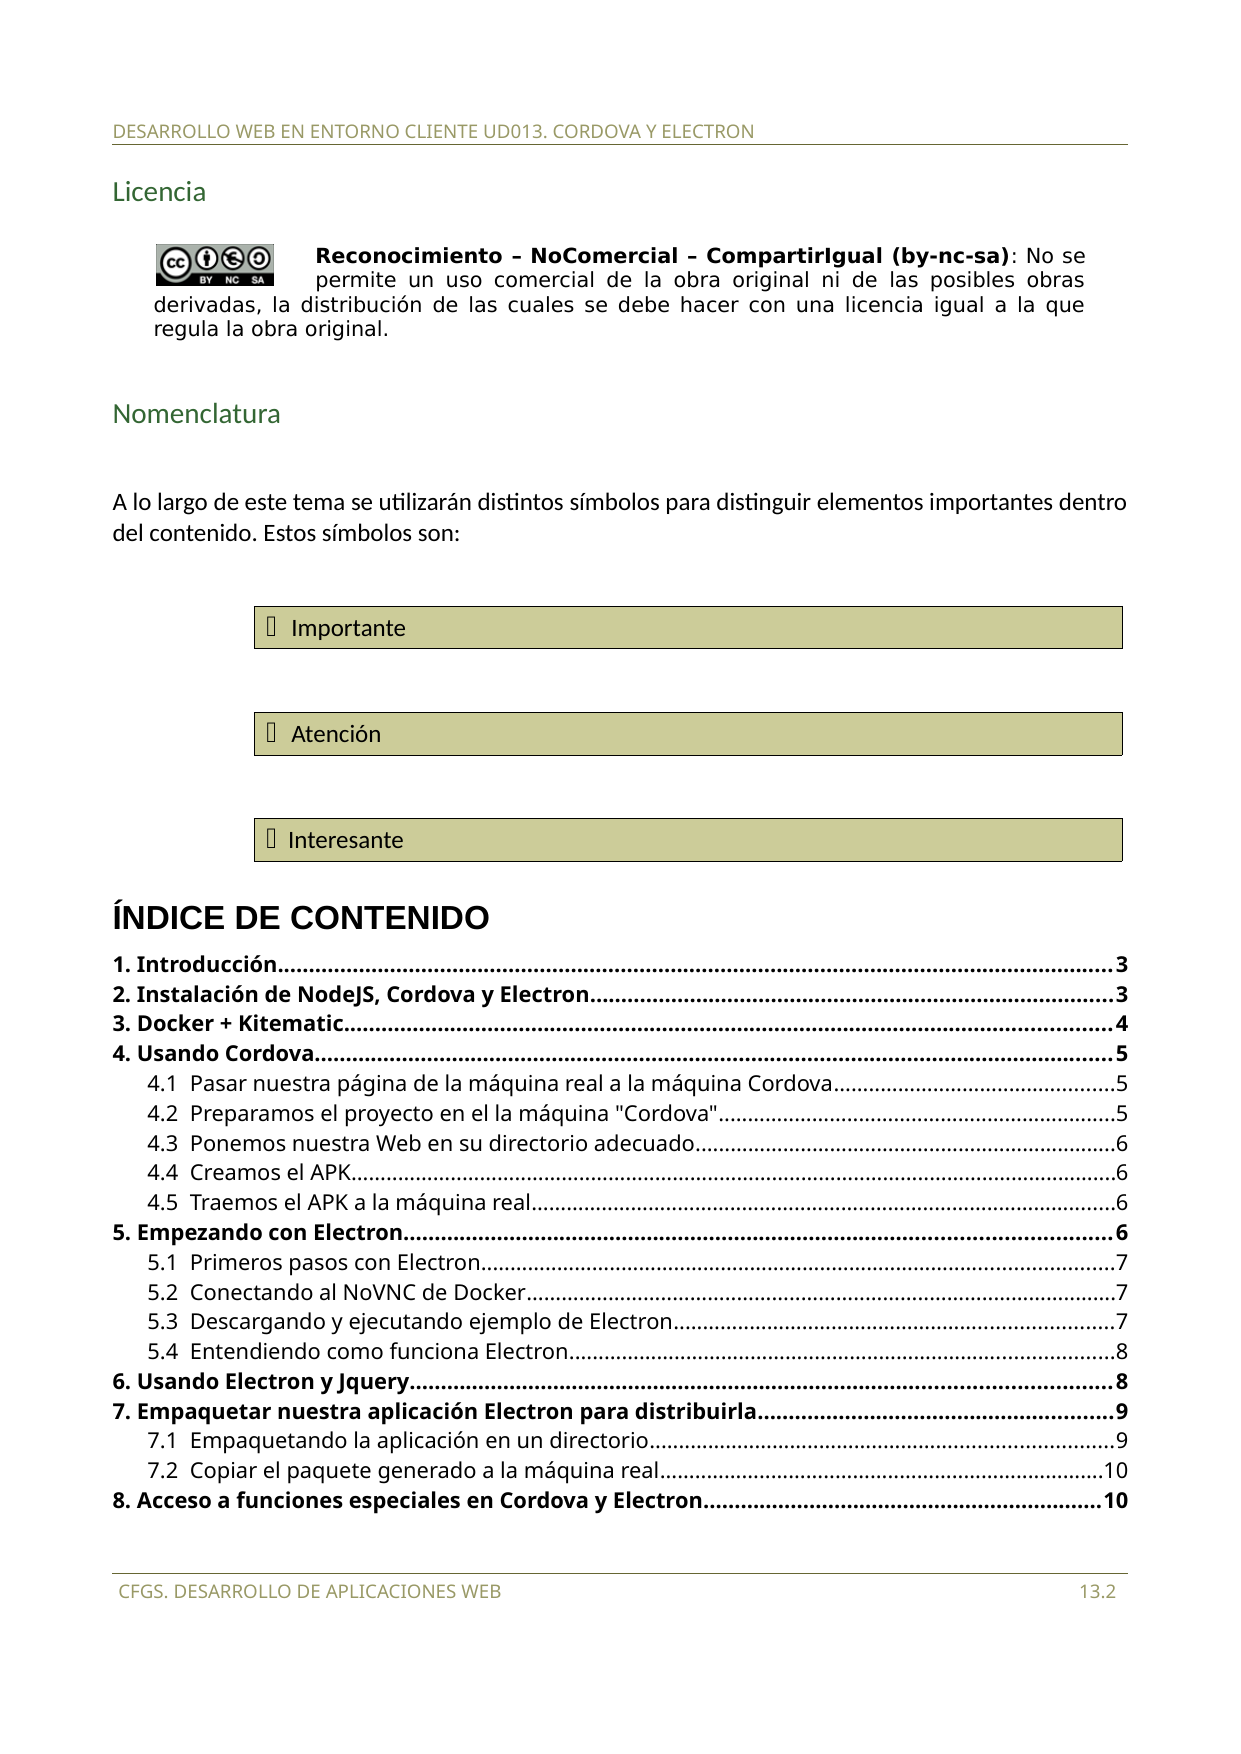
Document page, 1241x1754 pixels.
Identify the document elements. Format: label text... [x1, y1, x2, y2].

text 4.1 Pasar nuestra página de la máquina real a la máquina Cordova 5 [142, 1068, 1128, 1098]
text 5.1 Primeros pasos con Electron 7 [142, 1247, 1128, 1276]
text 3. Docker + Kitematic 4 [112, 1008, 1128, 1038]
subtitle Índice de contenido [112, 898, 1128, 936]
text  Interesante [255, 819, 1122, 861]
text 5.2 Conectando al NoVNC de Docker 7 [142, 1276, 1128, 1306]
text Reconocimiento – NoComercial – CompartirIgual (by-nc-sa): No se permite un uso comercial de la obra original ni de las posibles obras derivadas, la distribución de las cuales se debe hacer con una licencia igual a la que regula la obra original. [153, 244, 1086, 341]
text 7. Empaquetar nuestra aplicación Electron para distribuirla 9 [112, 1396, 1128, 1425]
text 8. Acceso a funciones especiales en Cordova y Electron 10 [112, 1485, 1128, 1515]
text 4.4 Creamos el APK 6 [142, 1157, 1128, 1187]
text Nomenclatura [112, 396, 1128, 431]
text 1. Introducción 3 [112, 949, 1128, 978]
text  Importante [255, 607, 1122, 648]
text 7.1 Empaquetando la aplicación en un directorio 9 [142, 1425, 1128, 1455]
text 4. Usando Cordova 5 [112, 1038, 1128, 1068]
text 6. Usando Electron y Jquery 8 [112, 1366, 1128, 1396]
text 7.2 Copiar el paquete generado a la máquina real 10 [142, 1455, 1128, 1485]
text 4.2 Preparamos el proyecto en el la máquina "Cordova" 5 [142, 1098, 1128, 1127]
text Licencia [112, 173, 1128, 209]
text 5.3 Descargando y ejecutando ejemplo de Electron 7 [142, 1306, 1128, 1336]
text 2. Instalación de NodeJS, Cordova y Electron 3 [112, 978, 1128, 1008]
text 4.5 Traemos el APK a la máquina real 6 [142, 1187, 1128, 1217]
text A lo largo de este tema se utilizarán distintos símbolos para distinguir elementos importantes dentro del contenido. Estos símbolos son: [112, 487, 1128, 548]
text  Atención [255, 713, 1122, 755]
text 5. Empezando con Electron 6 [112, 1217, 1128, 1247]
text 4.3 Ponemos nuestra Web en su directorio adecuado 6 [142, 1127, 1128, 1157]
text 5.4 Entendiendo como funciona Electron 8 [142, 1336, 1128, 1366]
picture [156, 244, 274, 286]
